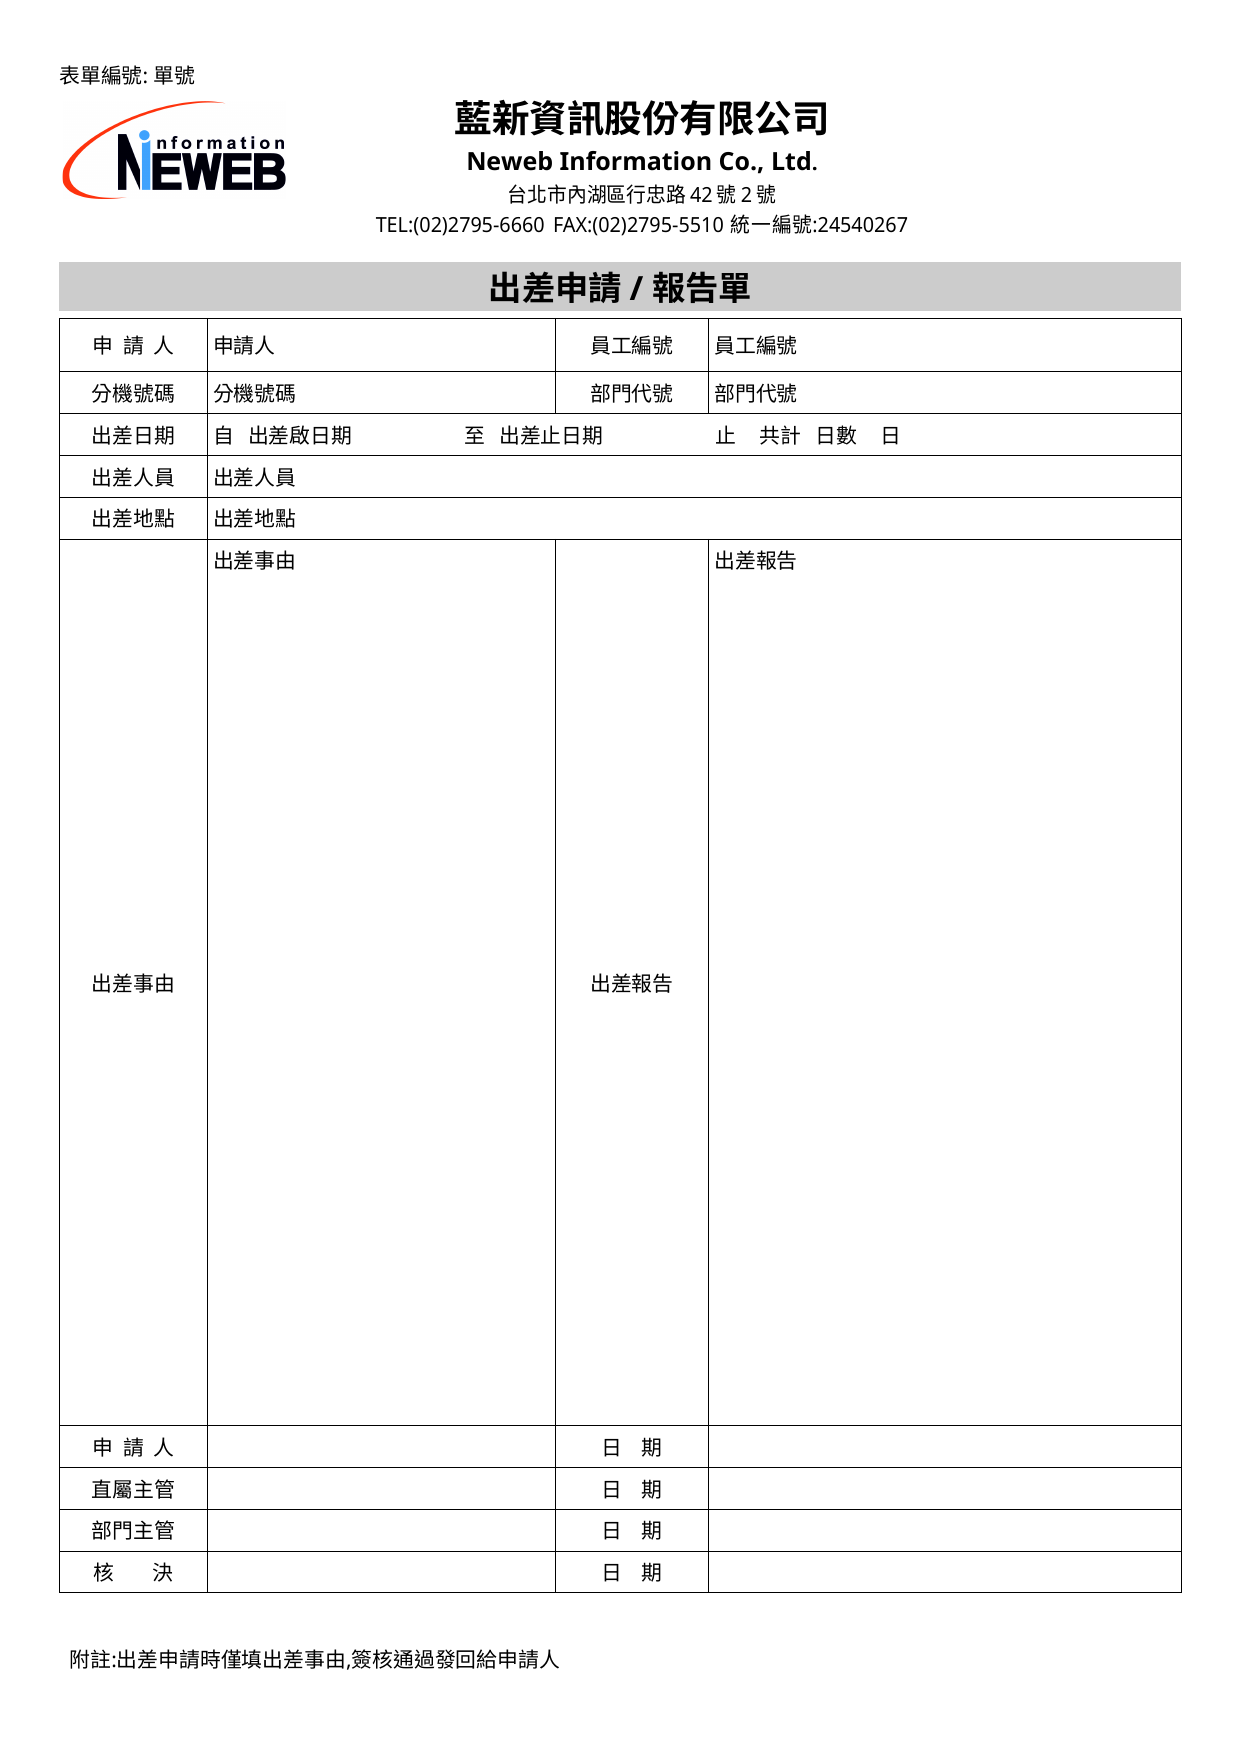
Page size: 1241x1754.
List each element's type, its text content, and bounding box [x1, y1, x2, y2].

text 附註:出差申請時僅填出差事由,簽核通過發回給申請人 [59, 1644, 1181, 1674]
table_cell 日 期 [556, 1552, 708, 1592]
table_cell 部門代號 [556, 372, 708, 413]
table_cell 出差地點 [60, 498, 207, 539]
table_cell [208, 1468, 555, 1509]
table_header 申請人 [208, 319, 555, 371]
table_header [709, 1426, 1181, 1467]
table_header 員工編號 [556, 319, 708, 371]
table_cell 出差人員 [208, 456, 1181, 497]
table_cell 部門主管 [60, 1510, 207, 1551]
table_header 出差事由 [60, 540, 207, 1425]
table_cell 出差地點 [208, 498, 1181, 539]
table_cell [709, 1510, 1181, 1551]
table_header [208, 1426, 555, 1467]
table_cell 日 期 [556, 1468, 708, 1509]
table_header 員工編號 [709, 319, 1181, 371]
table_header 申 請 人 [60, 319, 207, 371]
table_header 出差報告 [556, 540, 708, 1425]
table_header 出差日期 [60, 414, 207, 455]
table_header 日 期 [556, 1426, 708, 1467]
table_cell 分機號碼 [60, 372, 207, 413]
table_header 自 出差啟日期 至 出差止日期 止 共計 日數 日 [208, 414, 1181, 455]
table_cell [208, 1552, 555, 1592]
table_cell [208, 1510, 555, 1551]
table_cell 部門代號 [709, 372, 1181, 413]
table_cell 直屬主管 [60, 1468, 207, 1509]
table_cell 日 期 [556, 1510, 708, 1551]
table_cell 出差人員 [60, 456, 207, 497]
table_header 出差報告 [709, 540, 1181, 1425]
table_cell 核 決 [60, 1552, 207, 1592]
table_cell 分機號碼 [208, 372, 555, 413]
text 出差申請 / 報告單 [59, 262, 1181, 311]
table_cell [709, 1552, 1181, 1592]
table_header 申 請 人 [60, 1426, 207, 1467]
table_cell [709, 1468, 1181, 1509]
table_header 出差事由 [208, 540, 555, 1425]
picture [62, 101, 286, 199]
